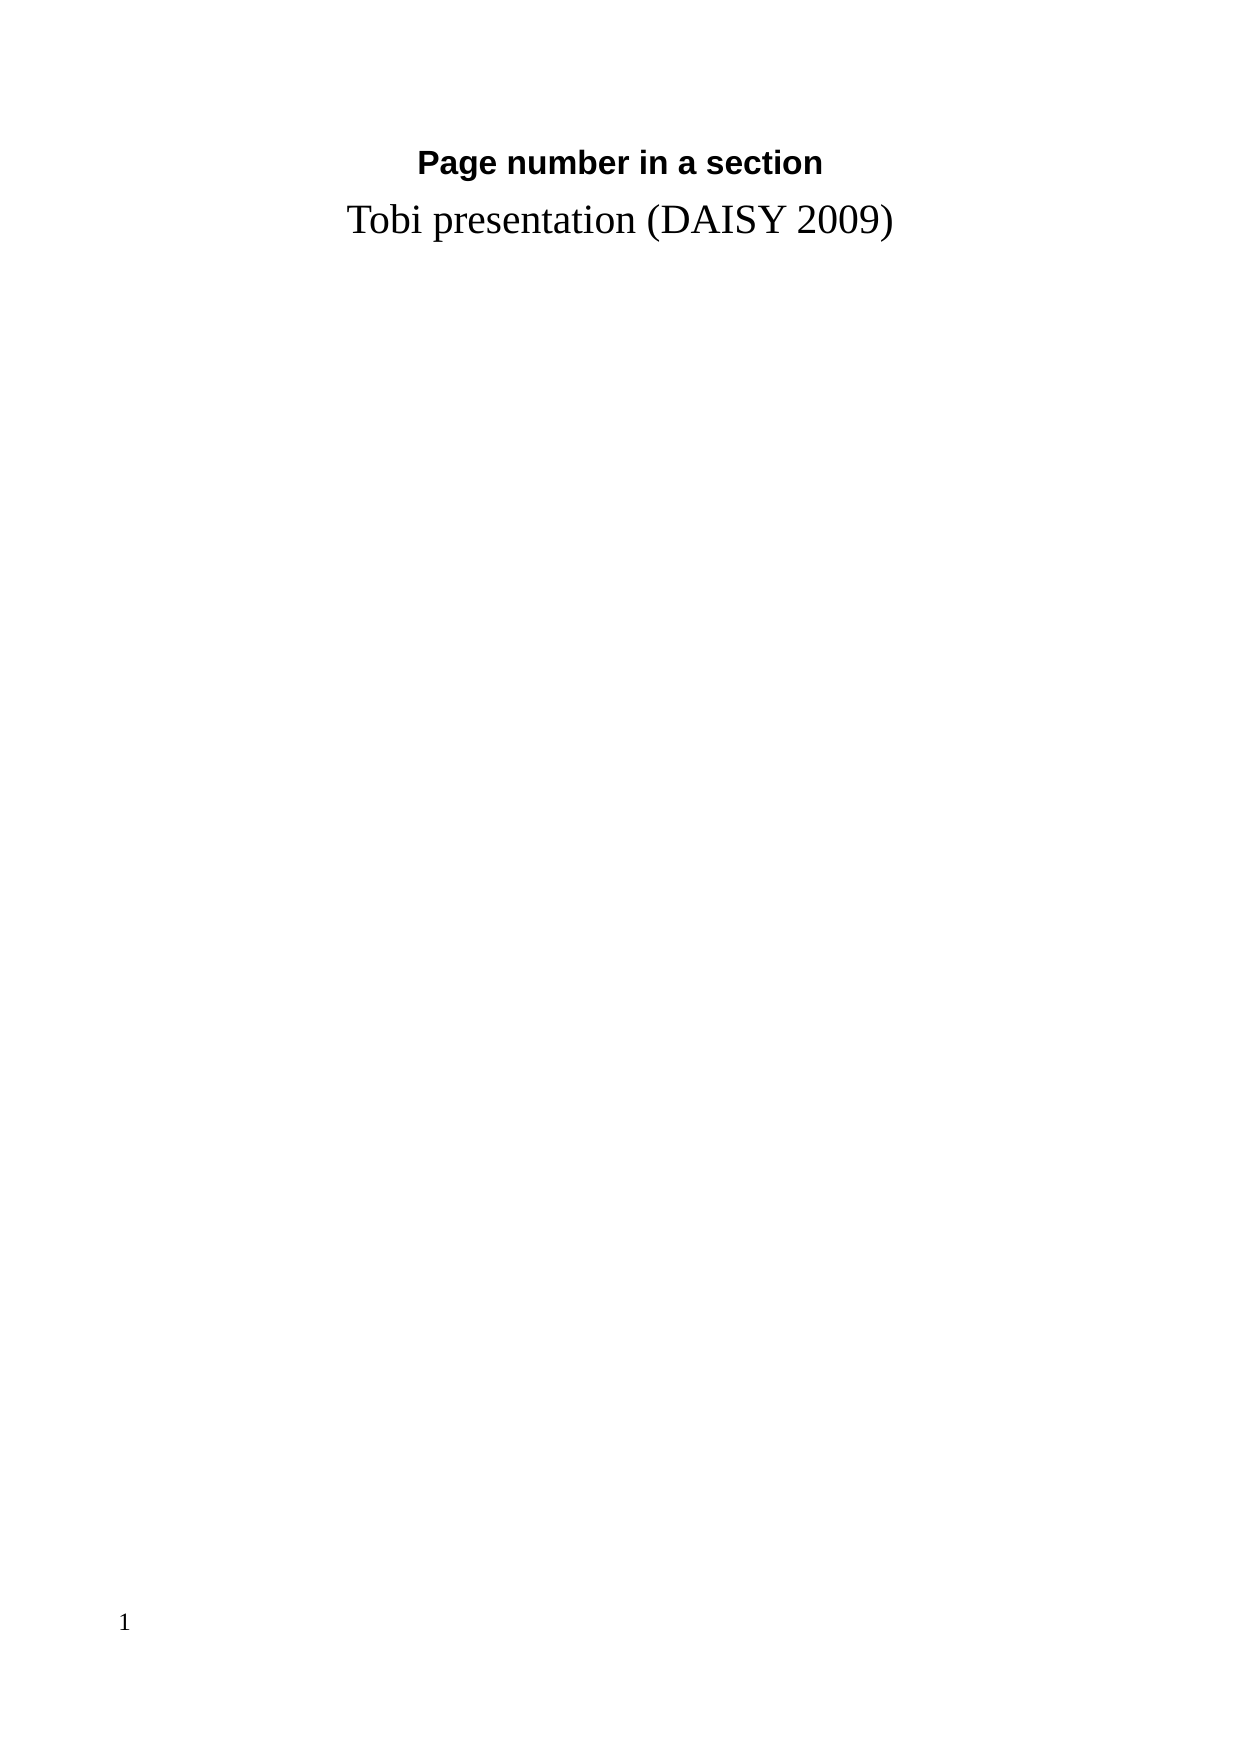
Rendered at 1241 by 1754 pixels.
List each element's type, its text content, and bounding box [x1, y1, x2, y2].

text Tobi presentation (DAISY 2009) [118, 194, 1122, 242]
subtitle Page number in a section [118, 143, 1122, 182]
